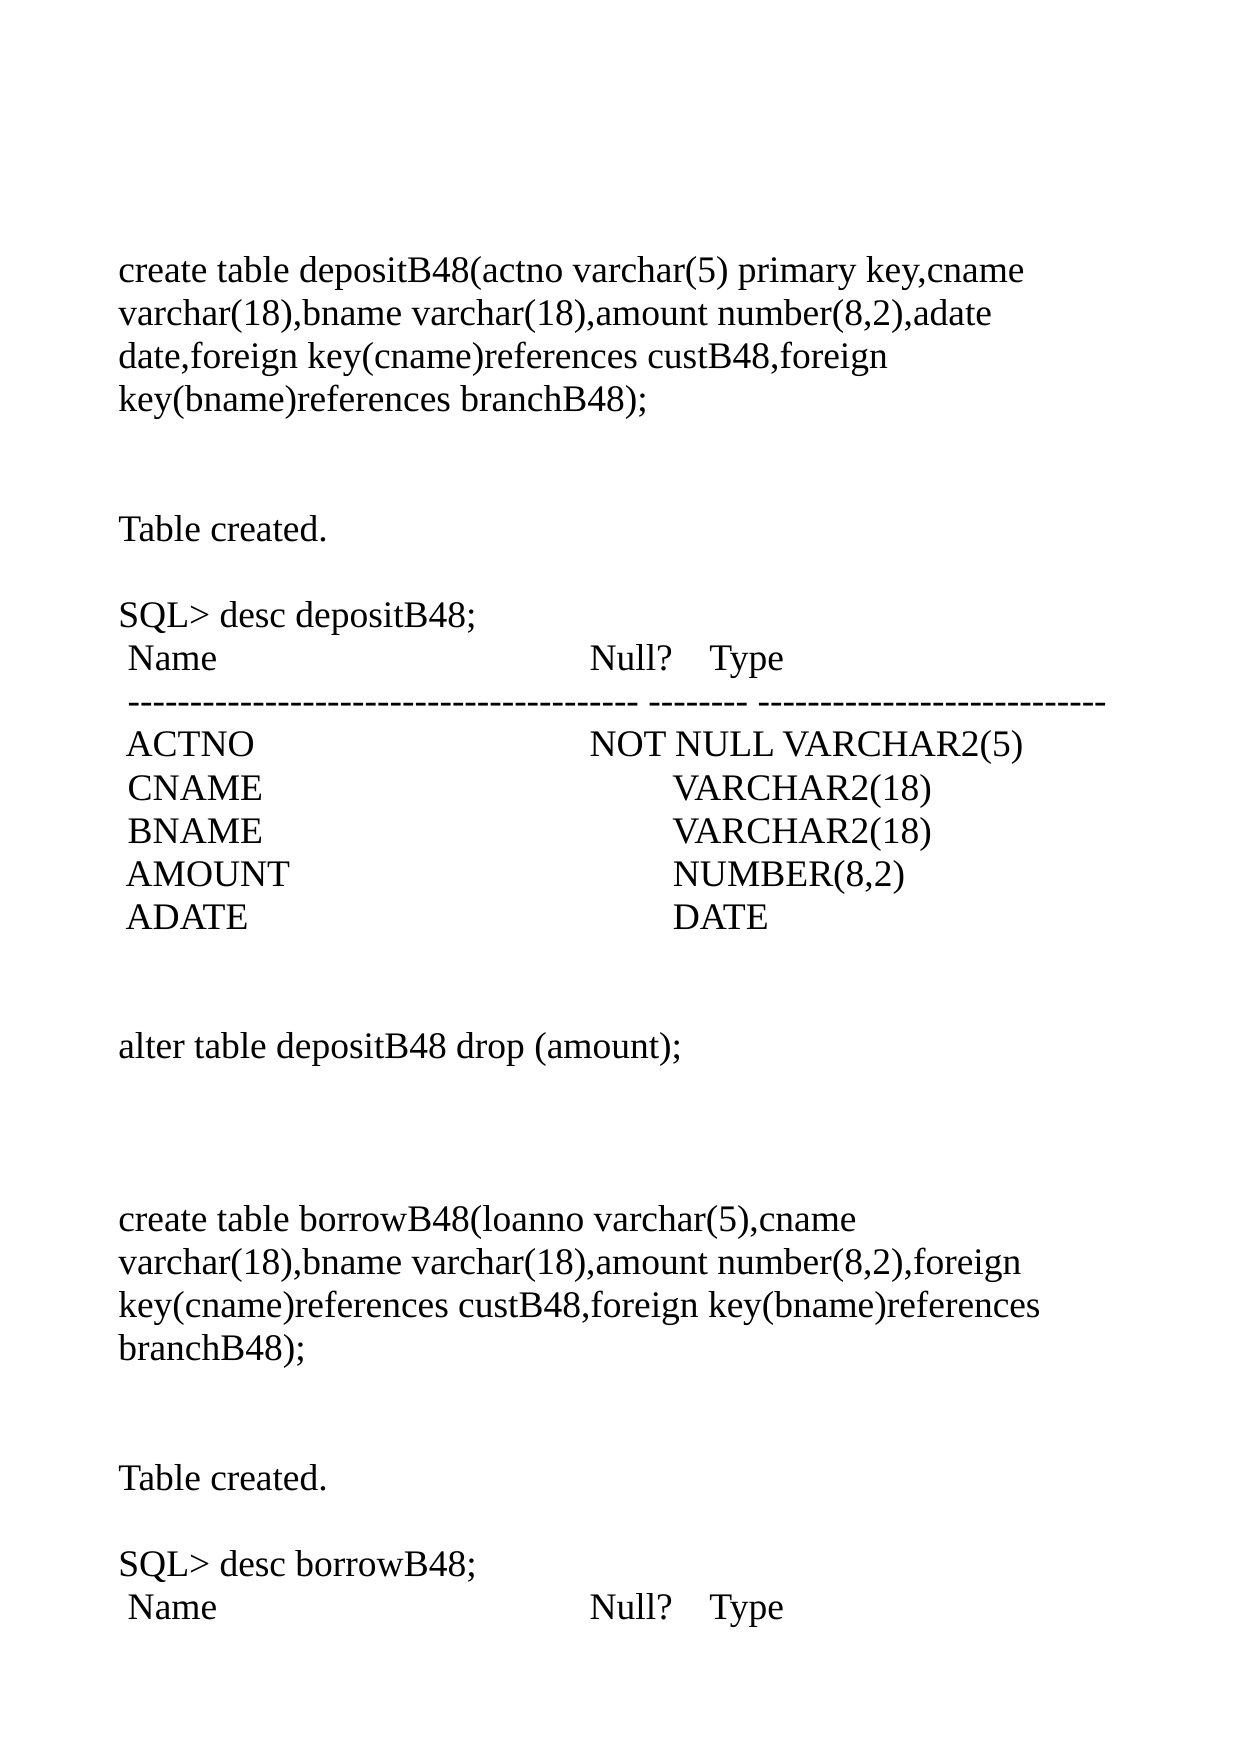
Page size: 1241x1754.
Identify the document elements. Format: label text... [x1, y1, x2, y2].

text SQL> desc depositB48; [118, 592, 1122, 636]
text alter table depositB48 drop (amount); [118, 1024, 1122, 1067]
text Name Null? Type [118, 636, 1122, 679]
text create table depositB48(actno varchar(5) primary key,cname varchar(18),bname varchar(18),amount number(8,2),adate date,foreign key(cname)references custB48,foreign key(bname)references branchB48); [118, 247, 1122, 420]
text Table created. [118, 506, 1122, 549]
text ----------------------------------------- -------- ---------------------------- [118, 679, 1122, 722]
text ADATE DATE [118, 894, 1122, 937]
text AMOUNT NUMBER(8,2) [118, 851, 1122, 894]
text Name Null? Type [118, 1584, 1122, 1627]
text CNAME VARCHAR2(18) [118, 765, 1122, 808]
text create table borrowB48(loanno varchar(5),cname varchar(18),bname varchar(18),amount number(8,2),foreign key(cname)references custB48,foreign key(bname)references branchB48); [118, 1196, 1122, 1369]
text ACTNO NOT NULL VARCHAR2(5) [118, 722, 1122, 765]
text Table created. [118, 1455, 1122, 1498]
text BNAME VARCHAR2(18) [118, 808, 1122, 851]
text SQL> desc borrowB48; [118, 1541, 1122, 1584]
